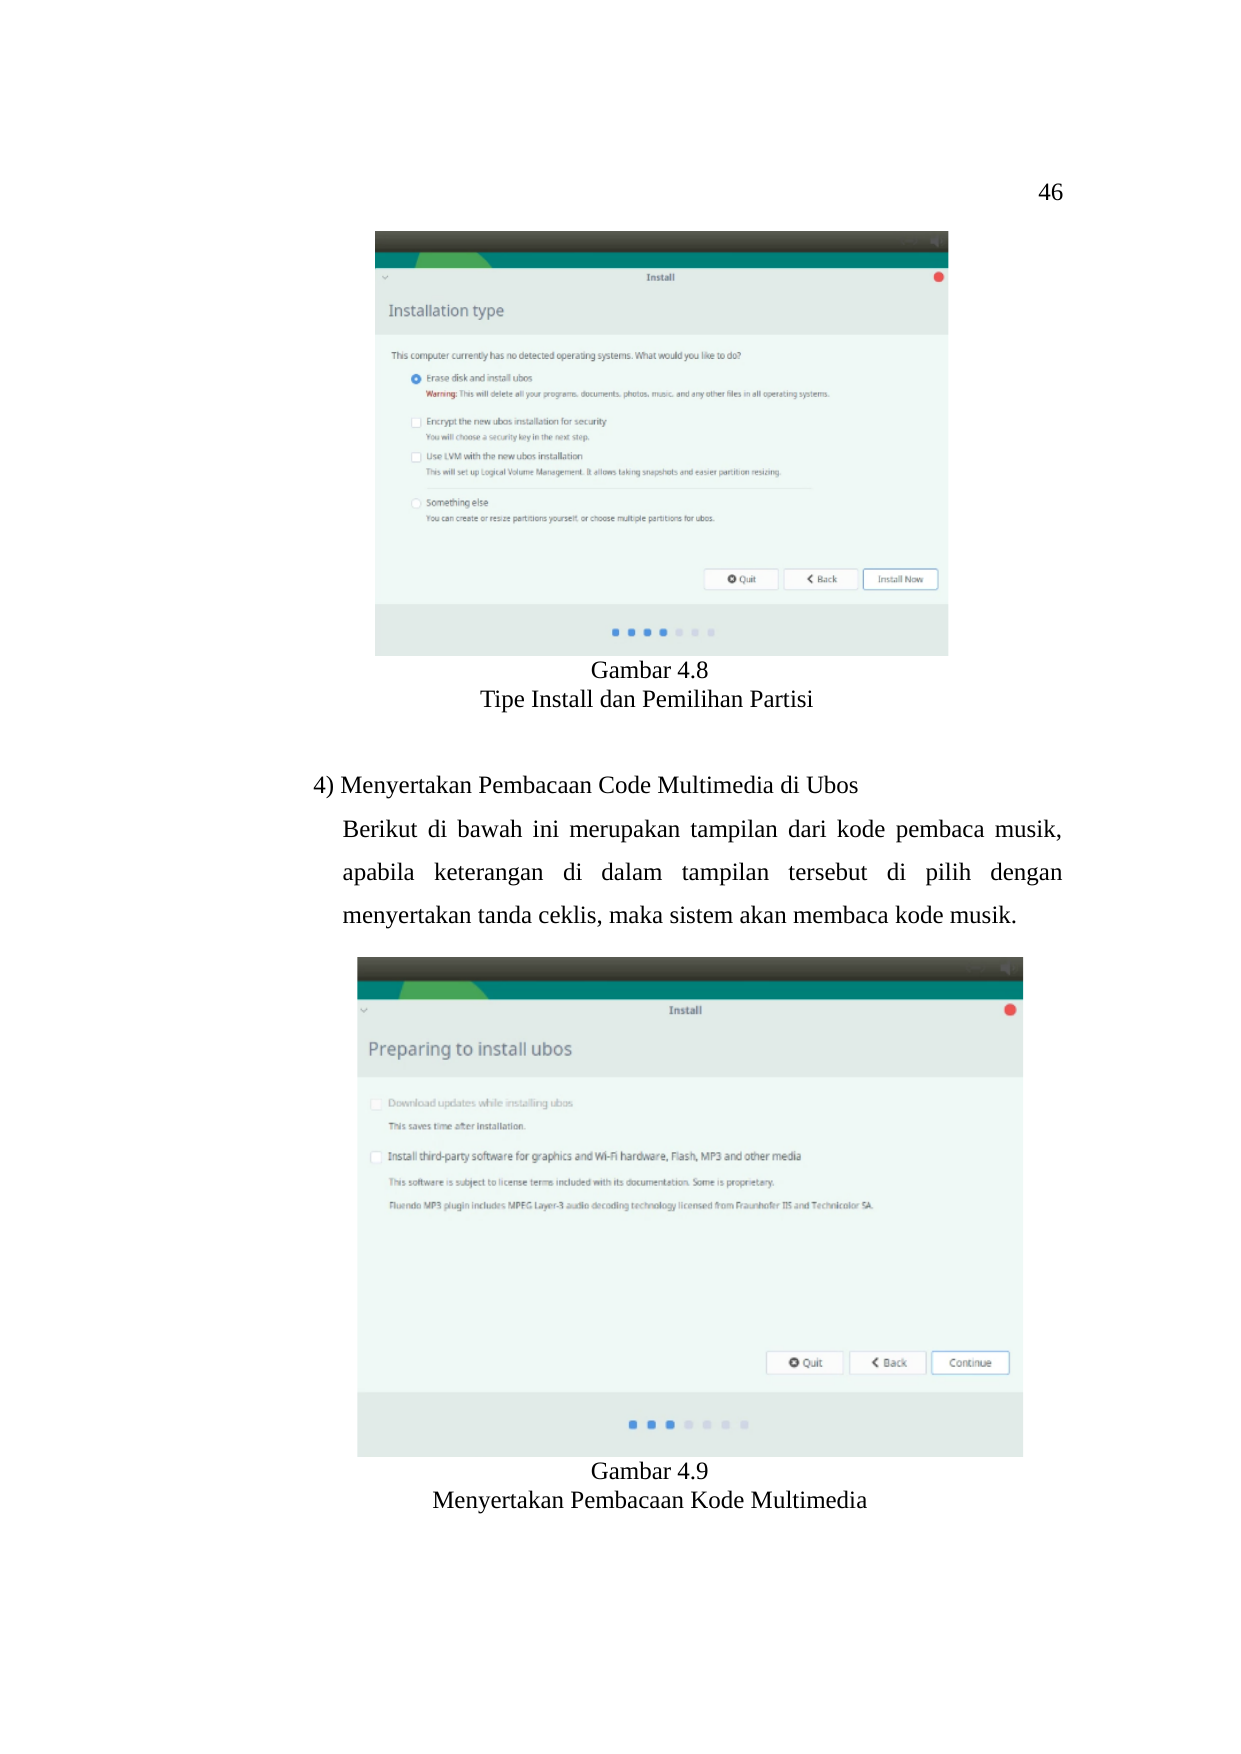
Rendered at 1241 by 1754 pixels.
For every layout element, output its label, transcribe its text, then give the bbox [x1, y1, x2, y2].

text Menyertakan Pembacaan Kode Multimedia [236, 1485, 1063, 1513]
text Tipe Install dan Pemilihan Partisi [236, 684, 1063, 713]
text Berikut di bawah ini merupakan tampilan dari kode pembaca musik, apabila keterangan di dalam tampilan tersebut di pilih dengan menyertakan tanda ceklis, maka sistem akan membaca kode musik. [342, 814, 1063, 929]
text Gambar 4.9 [236, 943, 1063, 1485]
picture [375, 231, 949, 656]
text Gambar 4.8 [236, 236, 1063, 684]
picture [357, 957, 1024, 1457]
text 4) Menyertakan Pembacaan Code Multimedia di Ubos [313, 771, 1063, 799]
